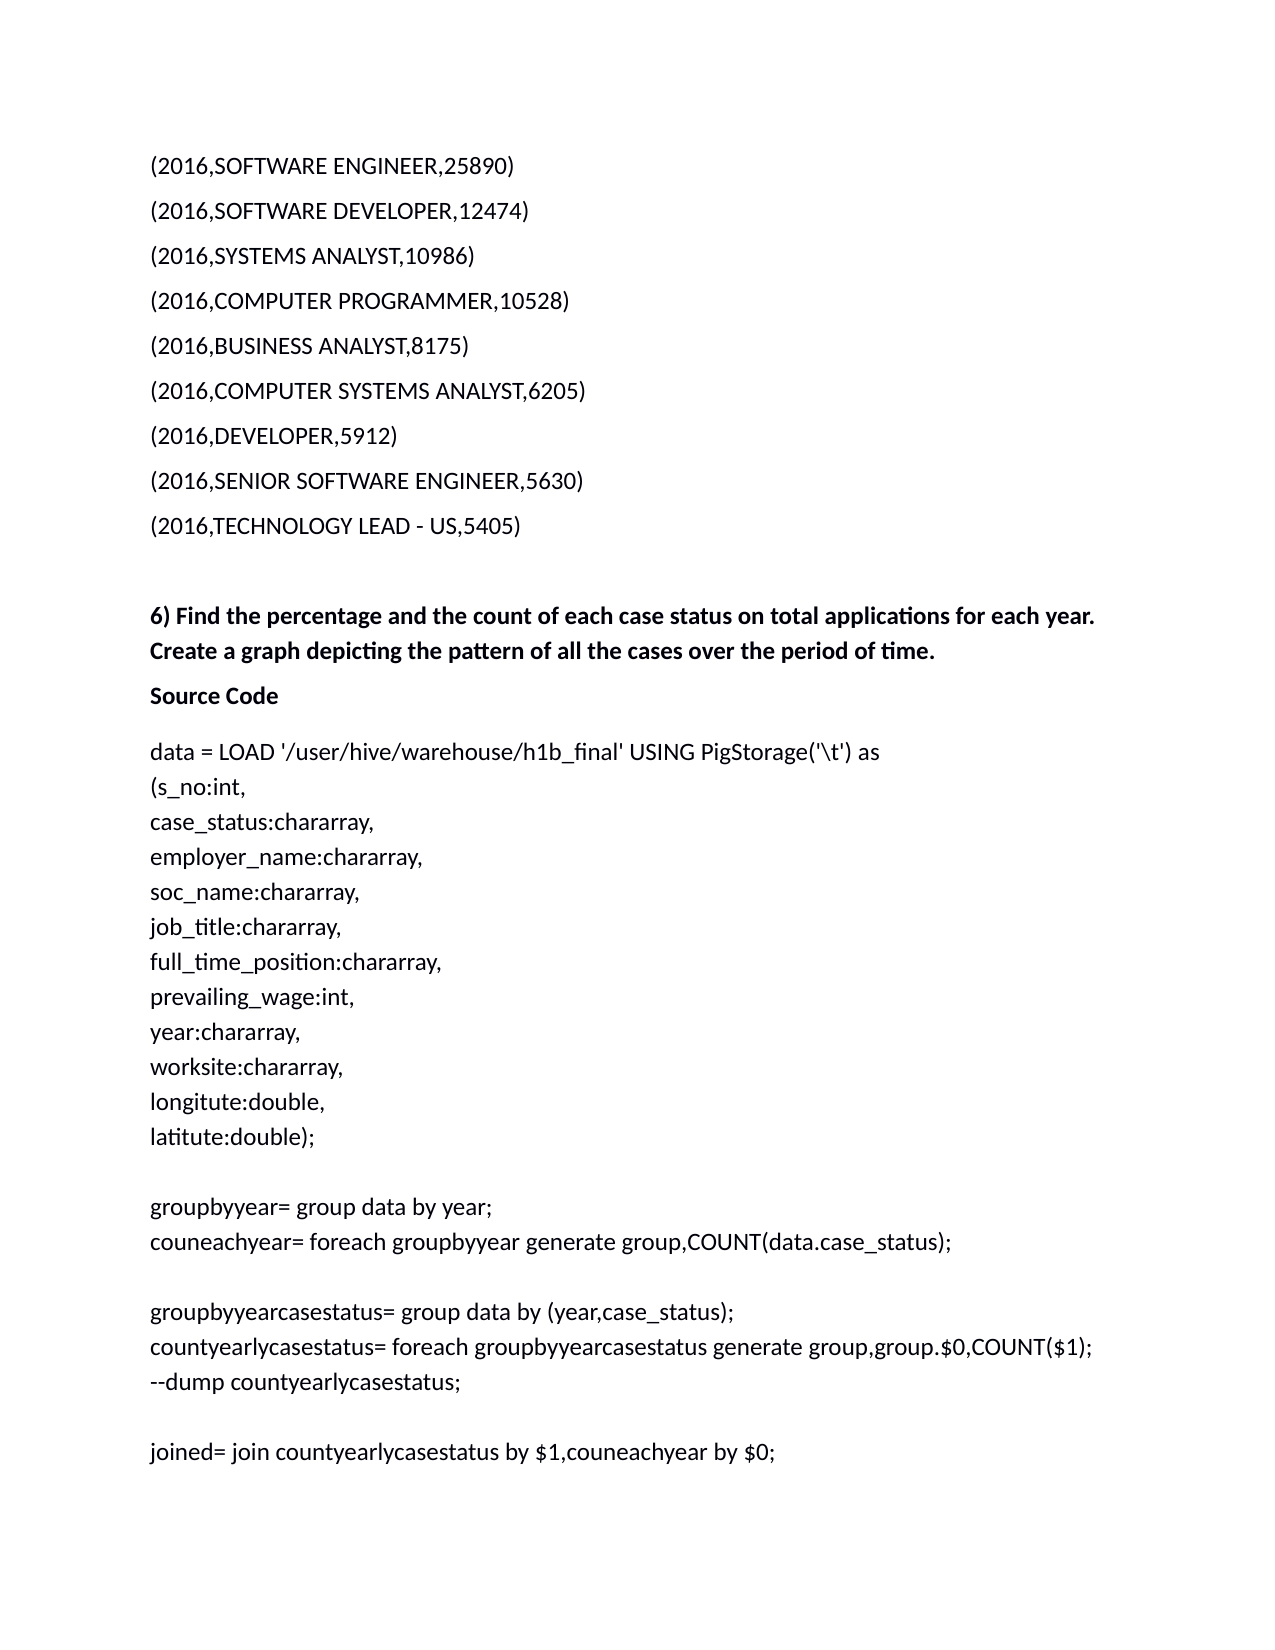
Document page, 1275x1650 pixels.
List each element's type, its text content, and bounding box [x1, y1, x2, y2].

text (2016,SYSTEMS ANALYST,10986) [150, 240, 1125, 271]
text worksite:chararray, [150, 1051, 1125, 1081]
text data = LOAD '/user/hive/warehouse/h1b_final' USING PigStorage('\t') as [150, 736, 1125, 766]
text --dump countyearlycasestatus; [150, 1366, 1125, 1396]
text groupbyyear= group data by year; [150, 1191, 1125, 1221]
text (2016,COMPUTER SYSTEMS ANALYST,6205) [150, 375, 1125, 406]
text longitute:double, [150, 1086, 1125, 1116]
text joined= join countyearlycasestatus by $1,couneachyear by $0; [150, 1436, 1125, 1466]
text (2016,TECHNOLOGY LEAD - US,5405) [150, 510, 1125, 541]
text (2016,DEVELOPER,5912) [150, 420, 1125, 451]
text couneachyear= foreach groupbyyear generate group,COUNT(data.case_status); [150, 1226, 1125, 1256]
text (2016,SOFTWARE ENGINEER,25890) [150, 150, 1125, 181]
text year:chararray, [150, 1016, 1125, 1046]
text 6) Find the percentage and the count of each case status on total applications for each year. Create a graph depicting the pattern of all the cases over the period of time. [150, 600, 1125, 666]
text full_time_position:chararray, [150, 946, 1125, 976]
text case_status:chararray, [150, 806, 1125, 836]
text prevailing_wage:int, [150, 981, 1125, 1011]
text latitute:double); [150, 1121, 1125, 1151]
text (2016,SOFTWARE DEVELOPER,12474) [150, 195, 1125, 226]
text employer_name:chararray, [150, 841, 1125, 871]
text job_title:chararray, [150, 911, 1125, 941]
text (2016,SENIOR SOFTWARE ENGINEER,5630) [150, 465, 1125, 496]
text countyearlycasestatus= foreach groupbyyearcasestatus generate group,group.$0,COUNT($1); [150, 1331, 1125, 1361]
text (2016,COMPUTER PROGRAMMER,10528) [150, 285, 1125, 316]
text (2016,BUSINESS ANALYST,8175) [150, 330, 1125, 361]
text (s_no:int, [150, 771, 1125, 801]
text soc_name:chararray, [150, 876, 1125, 906]
text Source Code [150, 680, 1125, 711]
text groupbyyearcasestatus= group data by (year,case_status); [150, 1296, 1125, 1326]
